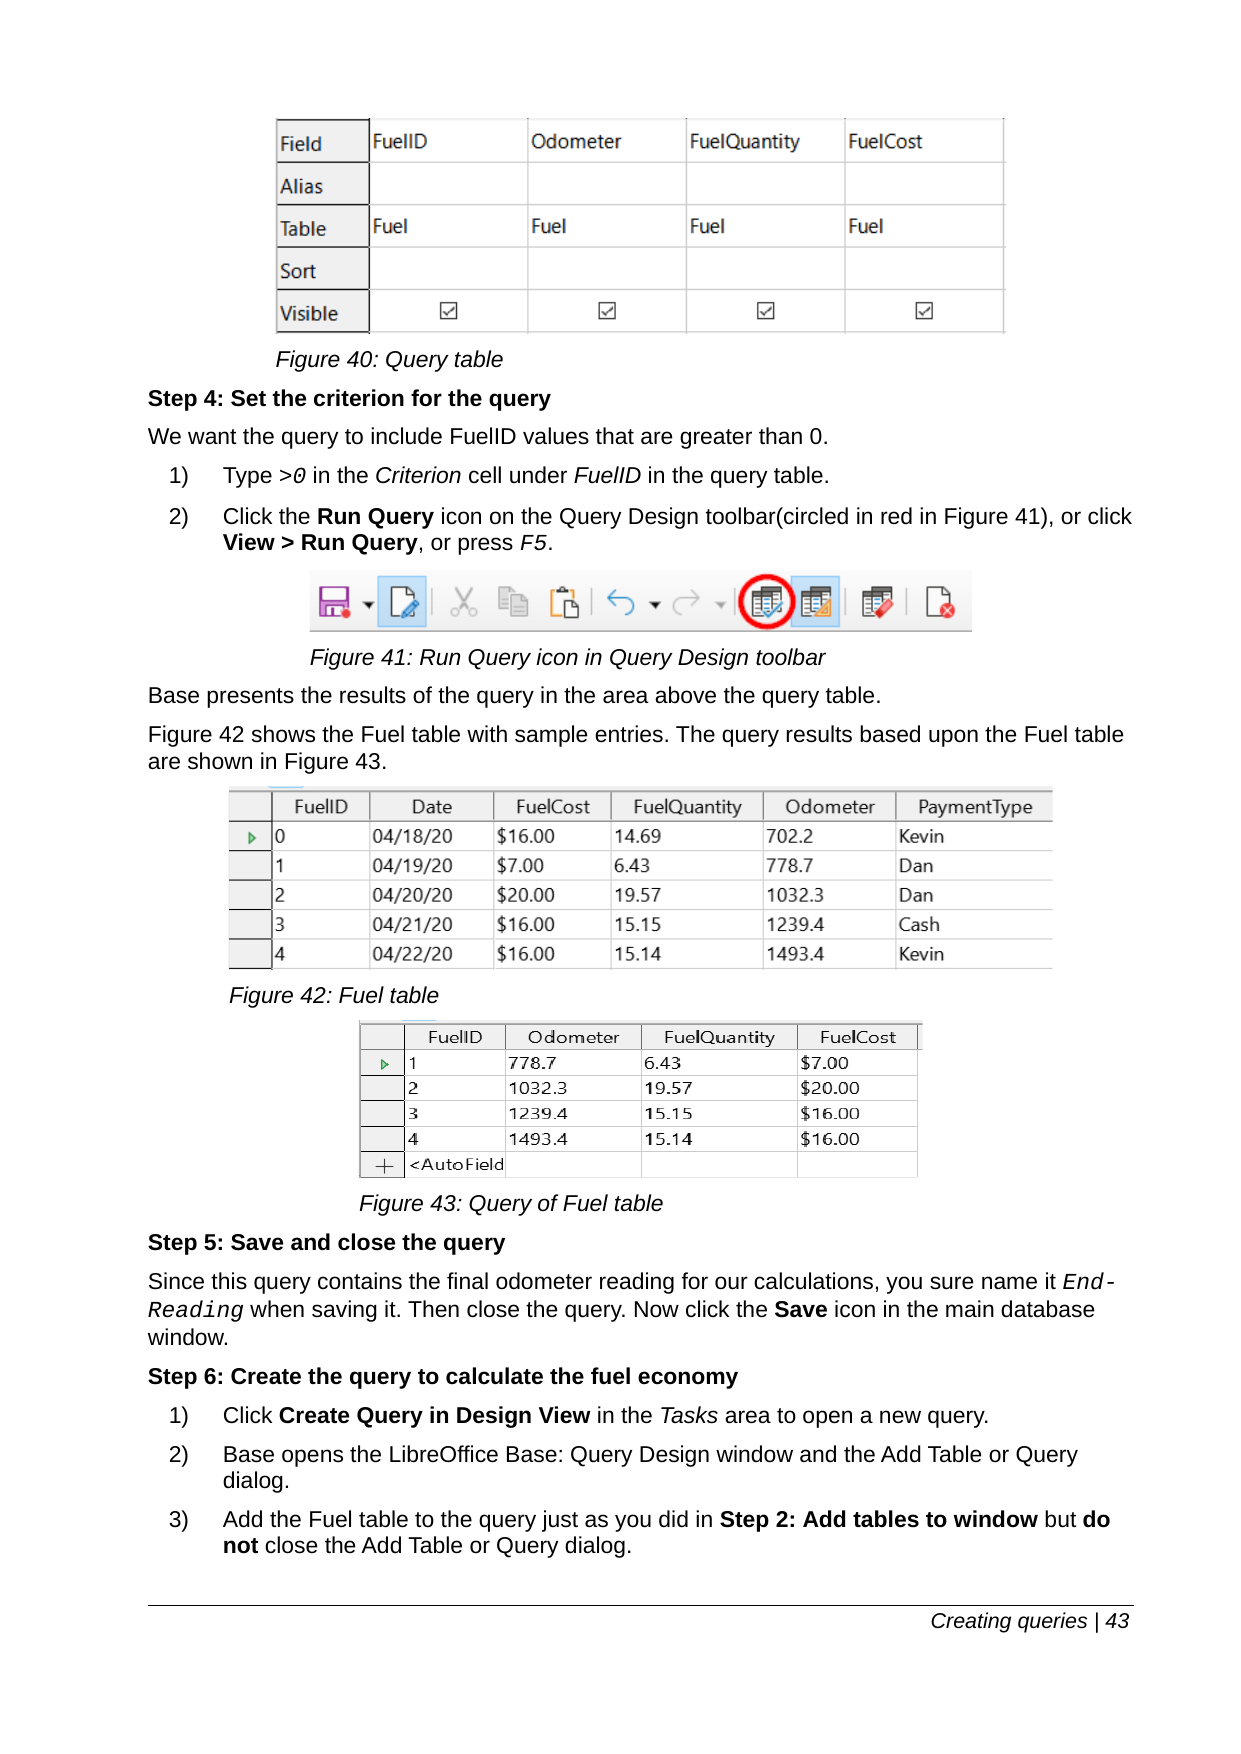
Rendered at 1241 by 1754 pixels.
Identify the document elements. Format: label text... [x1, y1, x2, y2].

picture [309, 570, 973, 632]
text Since this query contains the final odometer reading for our calculations, you sure name it End-Reading when saving it. Then close the query. Now click the Save icon in the main database window. [148, 1268, 1134, 1351]
text Figure 42 shows the Fuel table with sample entries. The query results based upon the Fuel table are shown in Figure 43. [148, 721, 1134, 774]
text We want the query to include FuelID values that are greater than 0. [148, 423, 1134, 450]
picture [275, 118, 1007, 334]
list Click the Run Query icon on the Query Design toolbar(circled in red in Figure 41), or click View > Run Query, or press F5. [189, 503, 1134, 558]
text Step 6: Create the query to calculate the fuel economy [148, 1363, 1134, 1389]
text Figure 40: Query table [275, 346, 1006, 372]
text Step 4: Set the criterion for the query [148, 384, 1134, 411]
text Figure 43: Query of Fuel table [359, 1190, 923, 1216]
list Base opens the LibreOffice Base: Query Design window and the Add Table or Query dialog. [189, 1441, 1134, 1494]
list Click Create Query in Design View in the Tasks area to open a new query. [189, 1402, 1134, 1428]
picture [228, 786, 1053, 970]
text Step 5: Save and close the query [148, 1229, 1134, 1255]
list Add the Fuel table to the query just as you did in Step 2: Add tables to window but do not close the Add Table or Query dialog. [189, 1506, 1134, 1559]
text Base presents the results of the query in the area above the query table. [148, 682, 1134, 709]
list Type >0 in the Criterion cell under FuelID in the query table. [189, 462, 1134, 491]
text Figure 42: Fuel table [229, 982, 1053, 1008]
text Figure 41: Run Query icon in Query Design toolbar [309, 644, 972, 670]
picture [358, 1020, 923, 1178]
